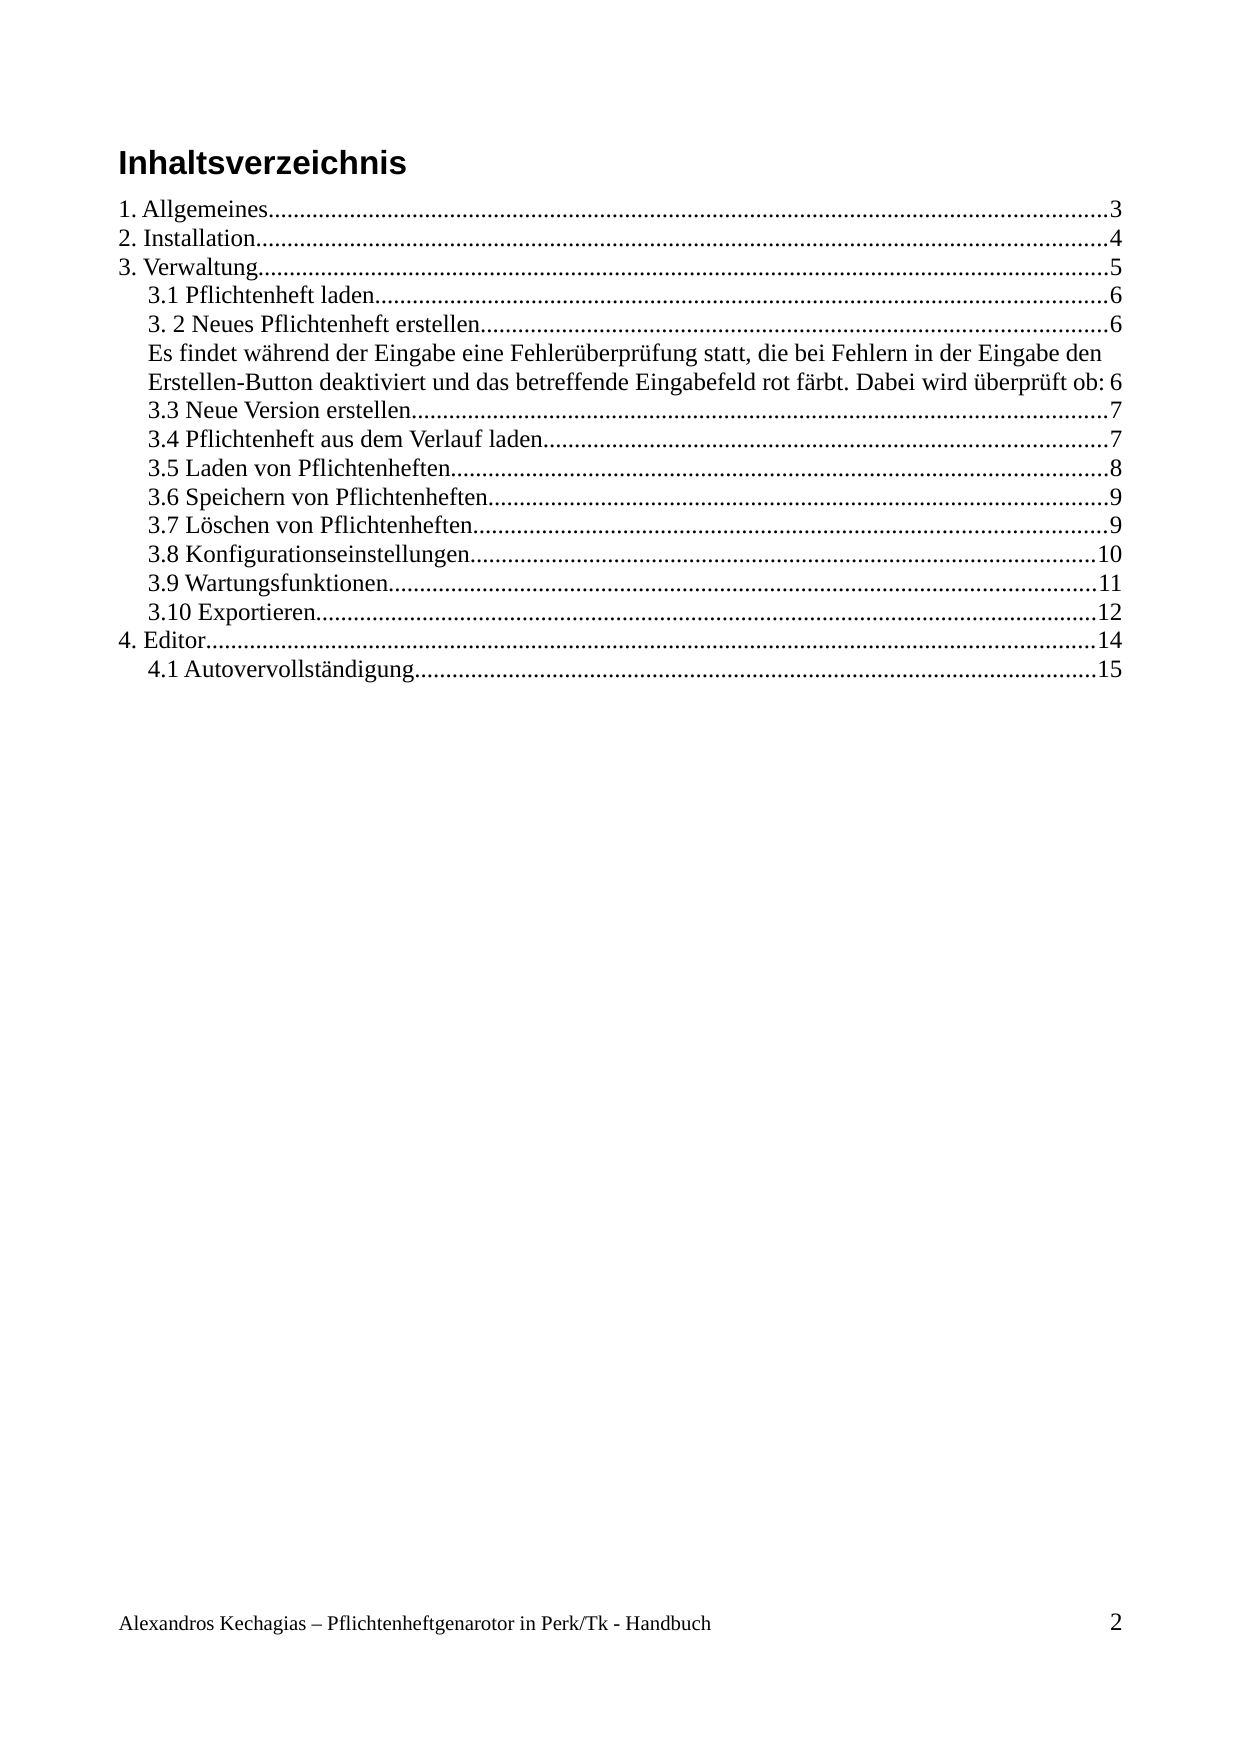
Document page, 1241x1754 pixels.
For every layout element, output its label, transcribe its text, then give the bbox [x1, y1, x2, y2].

text Es findet während der Eingabe eine Fehlerüberprüfung statt, die bei Fehlern in der Eingabe den Erstellen-Button deaktiviert und das betreffende Eingabefeld rot färbt. Dabei wird überprüft ob: 6 [148, 338, 1122, 395]
text 4.1 Autovervollständigung 15 [148, 654, 1122, 683]
text 3.5 Laden von Pflichtenheften 8 [148, 453, 1122, 482]
text 1. Allgemeines 3 [118, 194, 1122, 223]
text 3. 2 Neues Pflichtenheft erstellen 6 [148, 309, 1122, 338]
text 3.9 Wartungsfunktionen 11 [148, 568, 1122, 597]
text 3. Verwaltung 5 [118, 252, 1122, 280]
text 3.3 Neue Version erstellen 7 [148, 395, 1122, 424]
text 3.8 Konfigurationseinstellungen 10 [148, 539, 1122, 568]
text 2. Installation 4 [118, 223, 1122, 252]
text 3.1 Pflichtenheft laden 6 [148, 280, 1122, 309]
text 3.4 Pflichtenheft aus dem Verlauf laden 7 [148, 424, 1122, 453]
text 3.10 Exportieren 12 [148, 597, 1122, 625]
subtitle Inhaltsverzeichnis [118, 143, 1122, 182]
text 3.6 Speichern von Pflichtenheften 9 [148, 482, 1122, 510]
text 4. Editor 14 [118, 625, 1122, 654]
text 3.7 Löschen von Pflichtenheften 9 [148, 510, 1122, 539]
